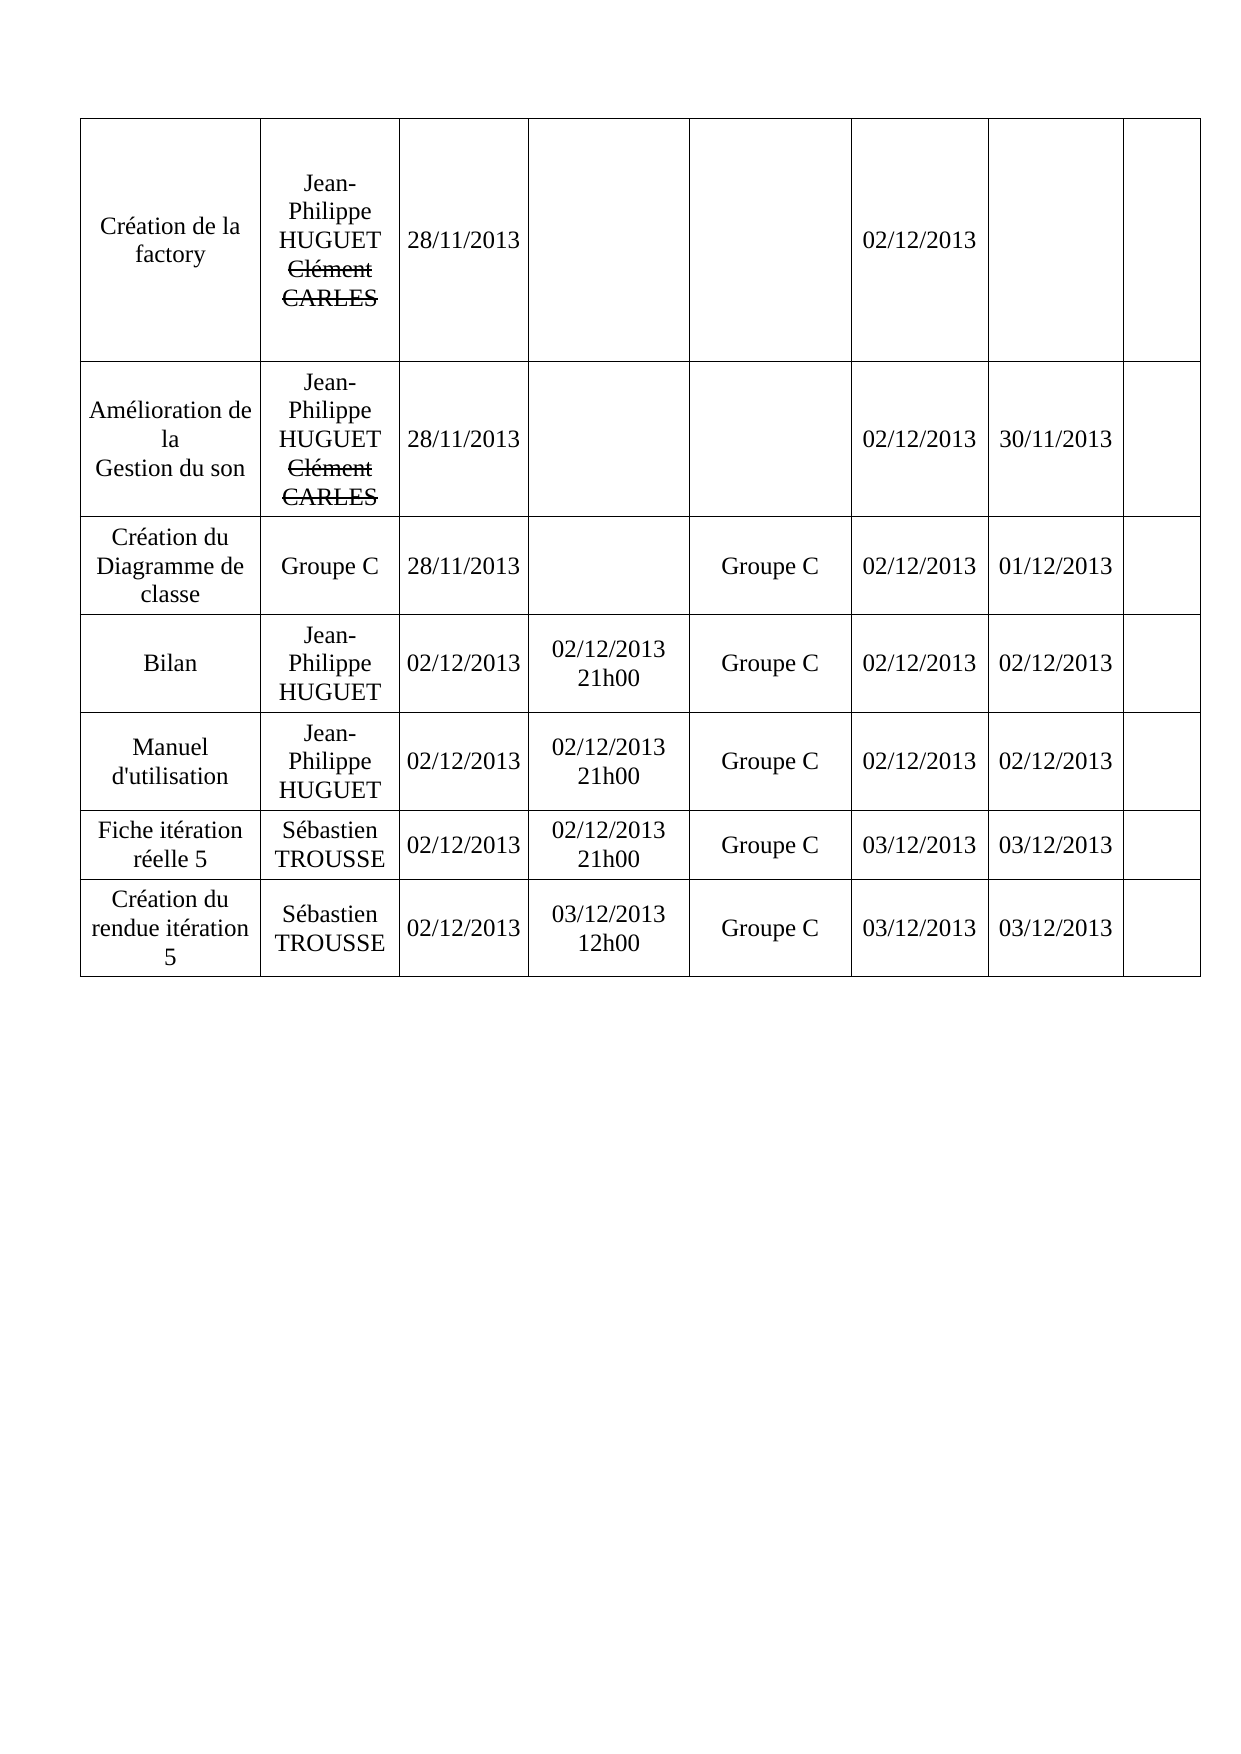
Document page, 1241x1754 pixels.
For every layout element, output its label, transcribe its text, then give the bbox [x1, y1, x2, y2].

table_cell 02/12/2013 21h00 [529, 811, 689, 879]
table_cell 02/12/2013 [400, 880, 528, 976]
table_cell 03/12/2013 [989, 880, 1123, 976]
table_cell [1124, 119, 1200, 361]
table_cell Groupe C [690, 615, 851, 712]
table_cell [690, 362, 851, 516]
table_cell Jean-Philippe HUGUET [261, 615, 399, 712]
table_cell [529, 119, 689, 361]
table_cell 03/12/2013 [852, 880, 988, 976]
table_cell Sébastien TROUSSE [261, 811, 399, 879]
table_cell 28/11/2013 [400, 517, 528, 614]
table_cell 02/12/2013 21h00 [529, 615, 689, 712]
table_cell Amélioration de la Gestion du son [81, 362, 260, 516]
table_cell Création du Diagramme de classe [81, 517, 260, 614]
table_cell 02/12/2013 [852, 362, 988, 516]
table_cell [529, 517, 689, 614]
table_cell 02/12/2013 [400, 615, 528, 712]
table_cell 03/12/2013 12h00 [529, 880, 689, 976]
table_cell Jean-Philippe HUGUET Clément CARLES [261, 119, 399, 361]
table_cell Groupe C [690, 811, 851, 879]
table_cell 02/12/2013 [400, 811, 528, 879]
table_cell [690, 119, 851, 361]
table_cell 02/12/2013 [852, 615, 988, 712]
table_cell 02/12/2013 [400, 713, 528, 809]
table_cell Bilan [81, 615, 260, 712]
table_cell 02/12/2013 [852, 517, 988, 614]
table_cell [1124, 517, 1200, 614]
table_cell Fiche itération réelle 5 [81, 811, 260, 879]
table_cell [1124, 811, 1200, 879]
table_cell [1124, 880, 1200, 976]
table_cell Groupe C [690, 713, 851, 809]
table_cell 01/12/2013 [989, 517, 1123, 614]
table_cell Groupe C [690, 517, 851, 614]
table_cell [989, 119, 1123, 361]
table_cell 30/11/2013 [989, 362, 1123, 516]
table_cell 28/11/2013 [400, 119, 528, 361]
table_cell 02/12/2013 21h00 [529, 713, 689, 809]
table_cell [1124, 615, 1200, 712]
table_cell Groupe C [690, 880, 851, 976]
table_cell Jean-Philippe HUGUET [261, 713, 399, 809]
table_cell Manuel d'utilisation [81, 713, 260, 809]
table_cell 02/12/2013 [852, 119, 988, 361]
table_cell 03/12/2013 [989, 811, 1123, 879]
table_cell 02/12/2013 [989, 713, 1123, 809]
table_cell 03/12/2013 [852, 811, 988, 879]
table_cell 28/11/2013 [400, 362, 528, 516]
table_cell 02/12/2013 [852, 713, 988, 809]
table_cell [1124, 713, 1200, 809]
table_cell [1124, 362, 1200, 516]
table_cell Jean-Philippe HUGUET Clément CARLES [261, 362, 399, 516]
table_cell Création du rendue itération 5 [81, 880, 260, 976]
table_cell Sébastien TROUSSE [261, 880, 399, 976]
table_cell 02/12/2013 [989, 615, 1123, 712]
table_cell Groupe C [261, 517, 399, 614]
table_cell [529, 362, 689, 516]
table_cell Création de la factory [81, 119, 260, 361]
